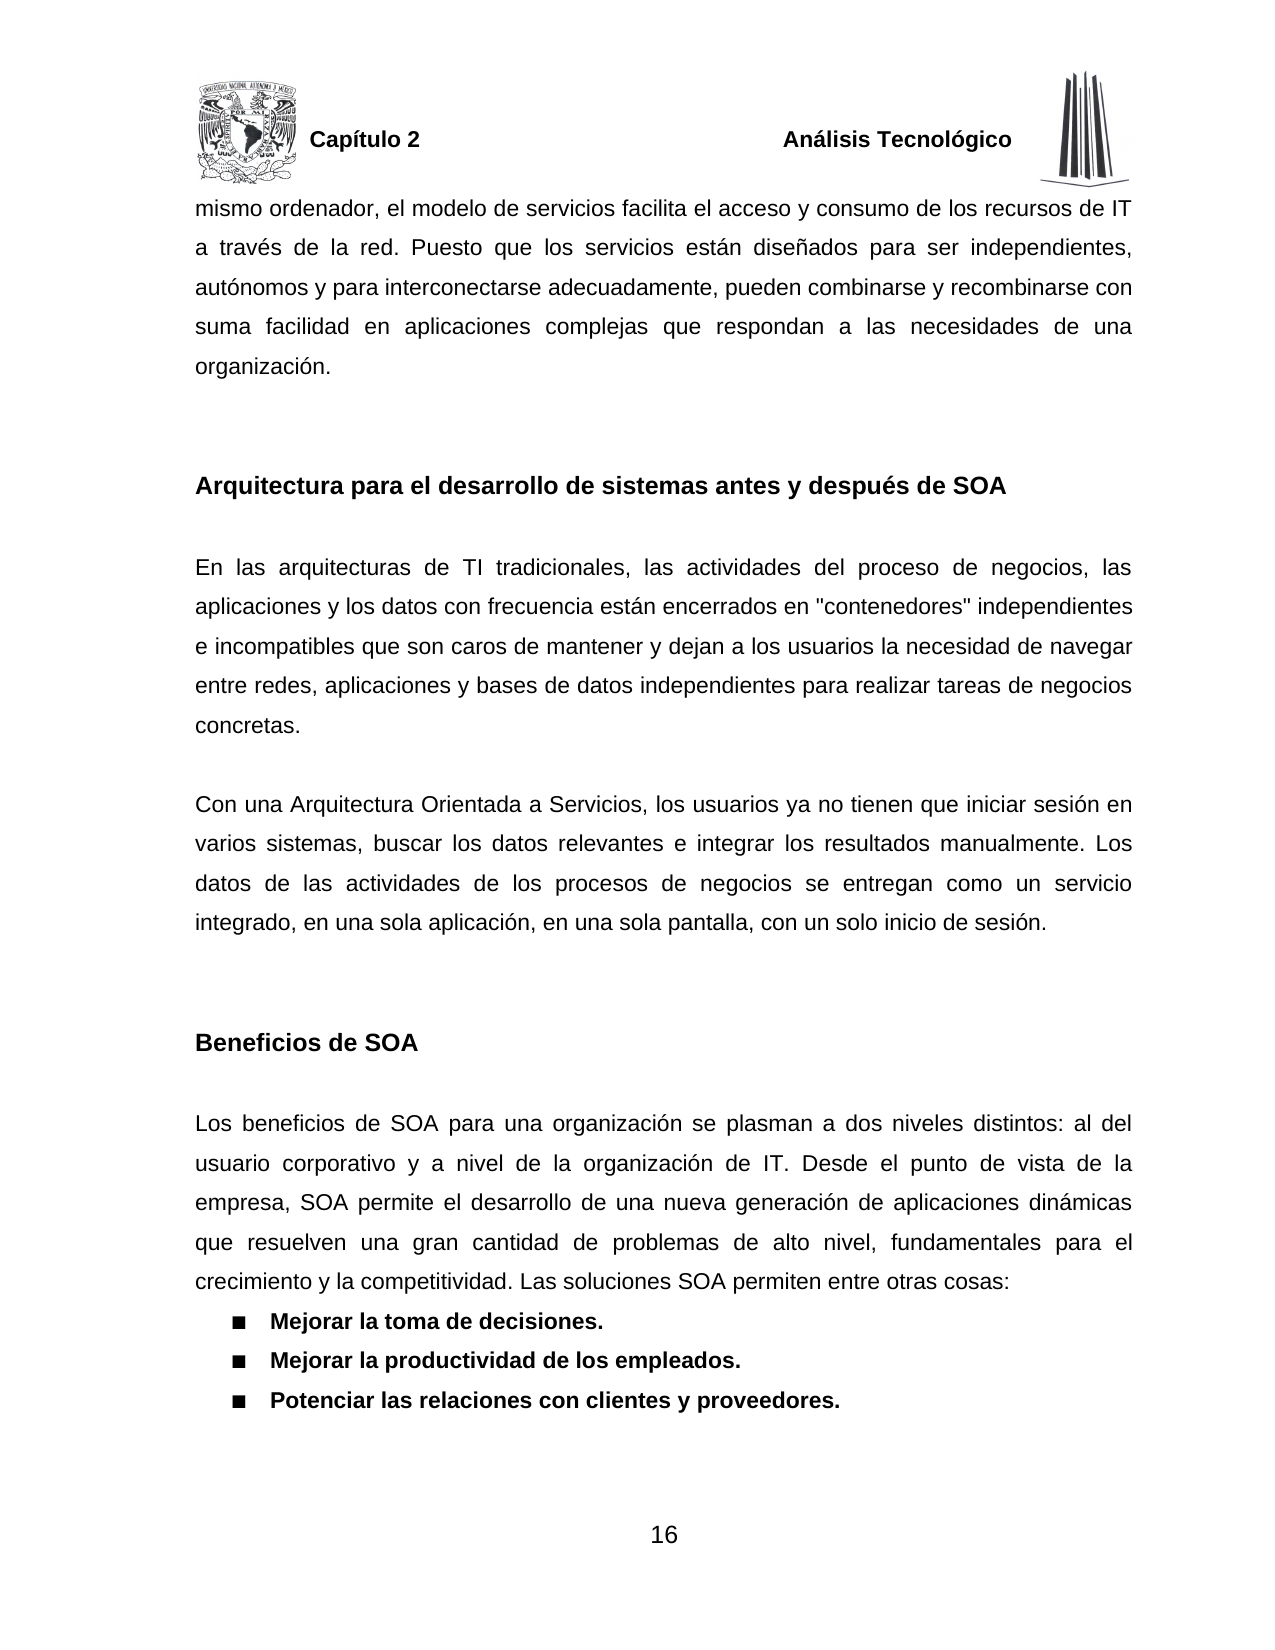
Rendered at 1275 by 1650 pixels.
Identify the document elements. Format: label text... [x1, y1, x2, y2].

text Arquitectura para el desarrollo de sistemas antes y después de SOA [195, 471, 1133, 500]
picture [1034, 65, 1136, 193]
list Mejorar la toma de decisiones. [232, 1308, 1133, 1334]
text En las arquitecturas de TI tradicionales, las actividades del proceso de negocios, las aplicaciones y los datos con frecuencia están encerrados en "contenedores" independientes e incompatibles que son caros de mantener y dejan a los usuarios la necesidad de navegar entre redes, aplicaciones y bases de datos independientes para realizar tareas de negocios concretas. [195, 554, 1133, 738]
text Con una Arquitectura Orientada a Servicios, los usuarios ya no tienen que iniciar sesión en varios sistemas, buscar los datos relevantes e integrar los resultados manualmente. Los datos de las actividades de los procesos de negocios se entregan como un servicio integrado, en una sola aplicación, en una sola pantalla, con un solo inicio de sesión. [195, 791, 1133, 936]
list Potenciar las relaciones con clientes y proveedores. [232, 1387, 1133, 1413]
text Beneficios de SOA [195, 1028, 1133, 1056]
text mismo ordenador, el modelo de servicios facilita el acceso y consumo de los recursos de IT a través de la red. Puesto que los servicios están diseñados para ser independientes, autónomos y para interconectarse adecuadamente, pueden combinarse y recombinarse con suma facilidad en aplicaciones complejas que respondan a las necesidades de una organización. [195, 195, 1133, 379]
text Los beneficios de SOA para una organización se plasman a dos niveles distintos: al del usuario corporativo y a nivel de la organización de IT. Desde el punto de vista de la empresa, SOA permite el desarrollo de una nueva generación de aplicaciones dinámicas que resuelven una gran cantidad de problemas de alto nivel, fundamentales para el crecimiento y la competitividad. Las soluciones SOA permiten entre otras cosas: [195, 1110, 1133, 1294]
list Mejorar la productividad de los empleados. [232, 1347, 1133, 1373]
